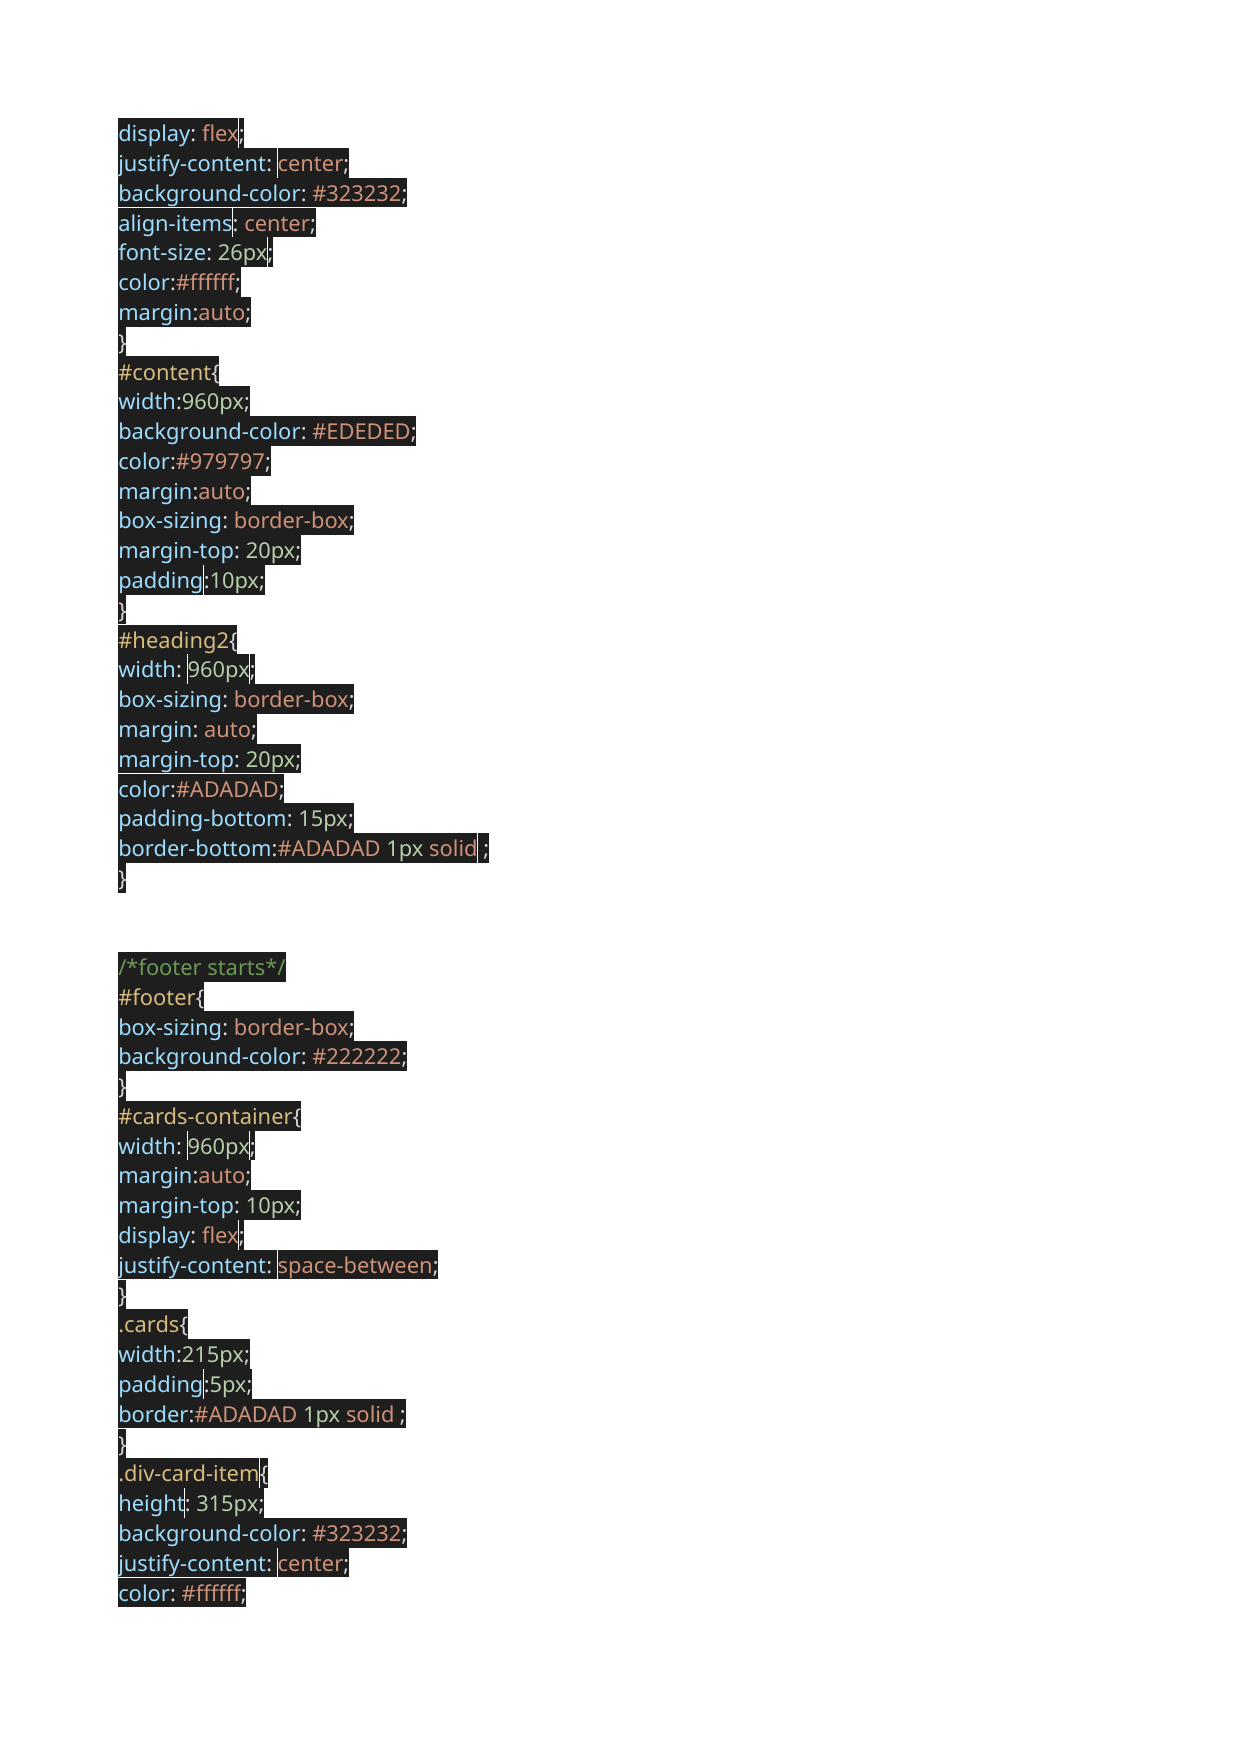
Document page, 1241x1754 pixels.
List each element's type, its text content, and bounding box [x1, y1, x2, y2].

text } [118, 1071, 1122, 1101]
text border-bottom:#ADADAD 1px solid ; [118, 833, 1122, 863]
text background-color: #EDEDED; [118, 416, 1122, 446]
text .div-card-item{ [118, 1458, 1122, 1488]
text } [118, 863, 1122, 893]
text padding:10px; [118, 565, 1122, 595]
text margin-top: 20px; [118, 535, 1122, 565]
text color:#ffffff; [118, 267, 1122, 297]
text justify-content: center; [118, 1548, 1122, 1577]
text display: flex; [118, 118, 1122, 148]
text } [118, 327, 1122, 356]
text #footer{ [118, 982, 1122, 1011]
text margin: auto; [118, 714, 1122, 744]
text #content{ [118, 356, 1122, 386]
text border:#ADADAD 1px solid ; [118, 1399, 1122, 1428]
text .cards{ [118, 1309, 1122, 1339]
text width: 960px; [118, 654, 1122, 684]
text #heading2{ [118, 624, 1122, 654]
text display: flex; [118, 1220, 1122, 1250]
text color:#ADADAD; [118, 773, 1122, 803]
text padding:5px; [118, 1369, 1122, 1399]
text margin:auto; [118, 476, 1122, 505]
text #cards-container{ [118, 1101, 1122, 1131]
text box-sizing: border-box; [118, 684, 1122, 714]
text box-sizing: border-box; [118, 505, 1122, 535]
text background-color: #323232; [118, 1518, 1122, 1548]
text } [118, 595, 1122, 624]
text width:960px; [118, 386, 1122, 416]
text width:215px; [118, 1339, 1122, 1369]
text } [118, 1428, 1122, 1458]
text margin-top: 10px; [118, 1190, 1122, 1220]
text height: 315px; [118, 1488, 1122, 1518]
text color: #ffffff; [118, 1577, 1122, 1607]
text } [118, 1279, 1122, 1309]
text /*footer starts*/ [118, 952, 1122, 982]
text justify-content: space-between; [118, 1250, 1122, 1279]
text margin-top: 20px; [118, 744, 1122, 773]
text font-size: 26px; [118, 237, 1122, 267]
text width: 960px; [118, 1131, 1122, 1160]
text color:#979797; [118, 446, 1122, 476]
text align-items: center; [118, 207, 1122, 237]
text padding-bottom: 15px; [118, 803, 1122, 833]
text justify-content: center; [118, 148, 1122, 178]
text box-sizing: border-box; [118, 1011, 1122, 1041]
text background-color: #323232; [118, 178, 1122, 207]
text margin:auto; [118, 297, 1122, 327]
text background-color: #222222; [118, 1041, 1122, 1071]
text margin:auto; [118, 1160, 1122, 1190]
